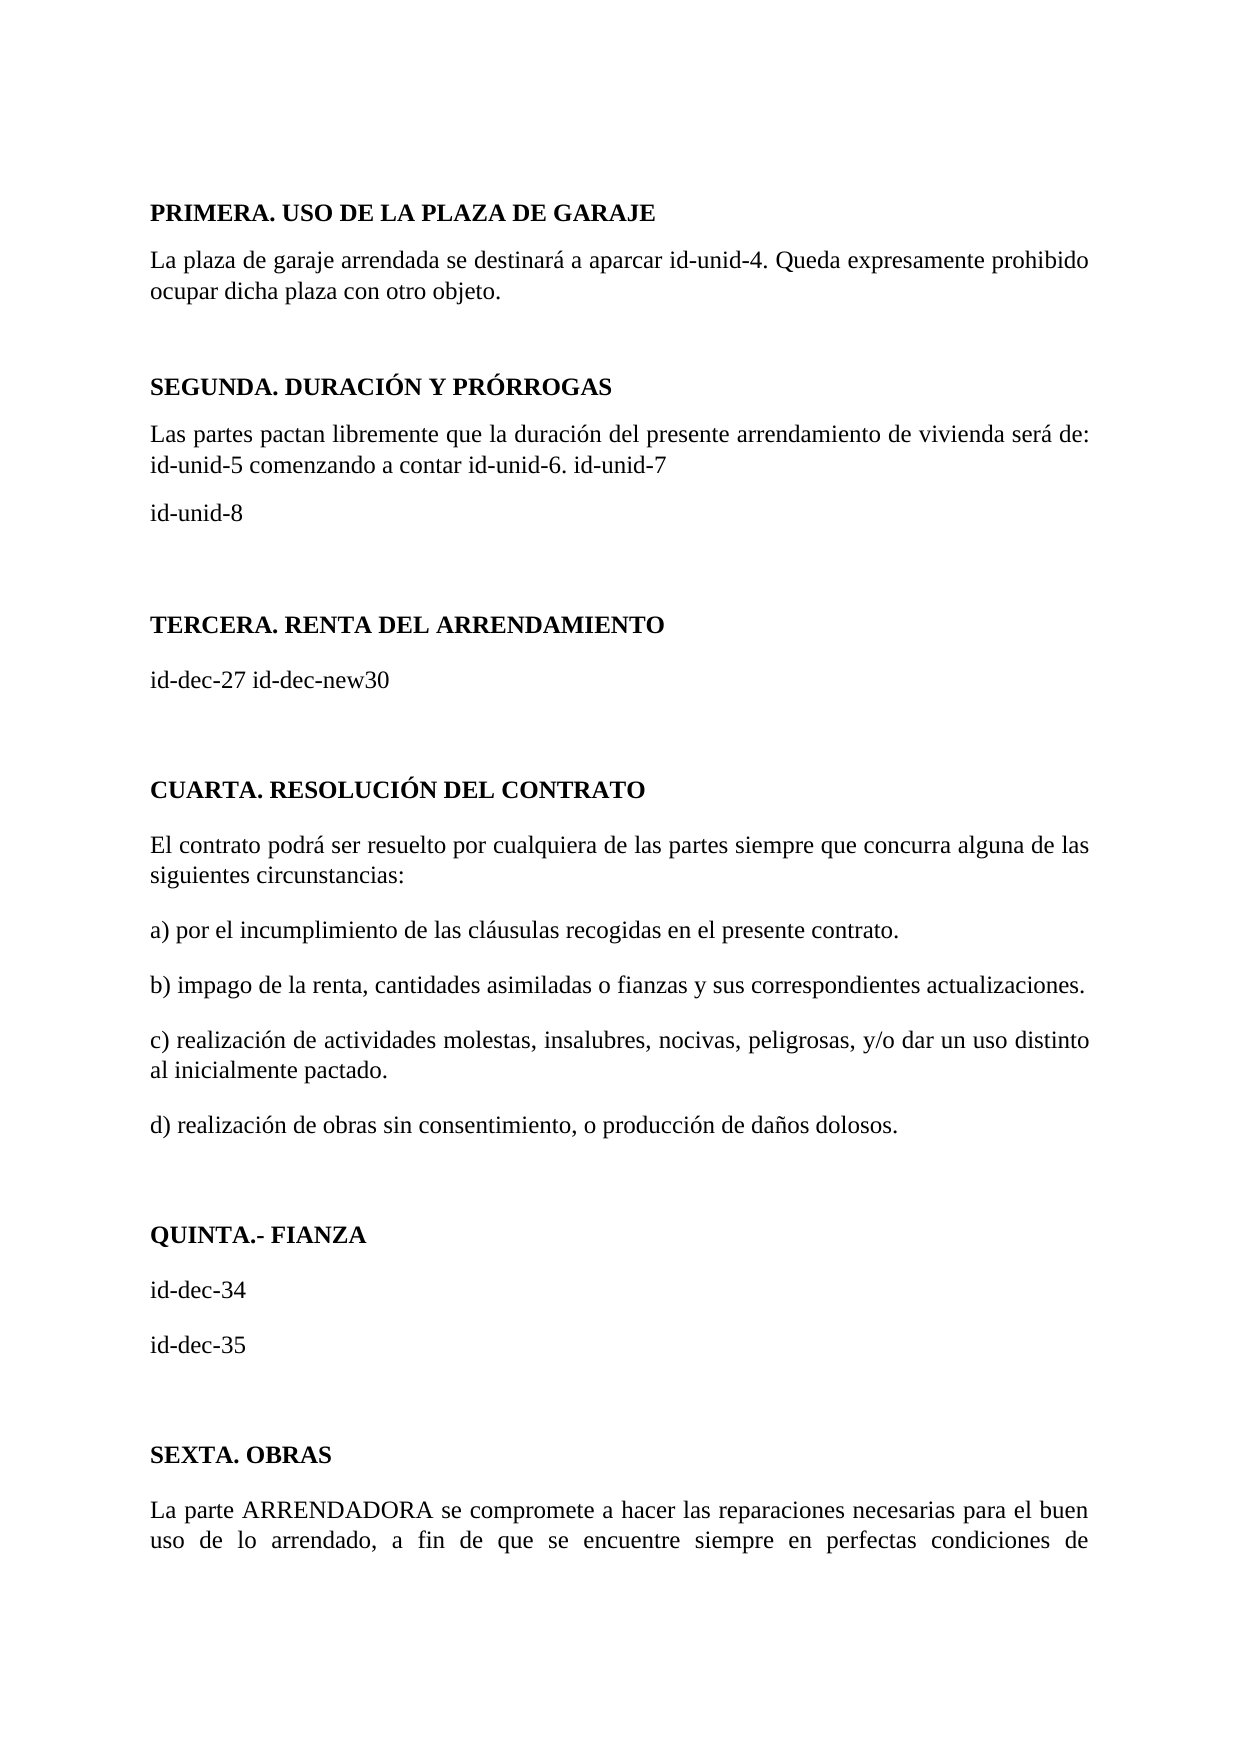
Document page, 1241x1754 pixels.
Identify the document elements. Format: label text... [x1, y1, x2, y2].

text El contrato podrá ser resuelto por cualquiera de las partes siempre que concurra alguna de las siguientes circunstancias: [150, 829, 1090, 889]
text SEGUNDA. DURACIÓN Y PRÓRROGAS [150, 372, 1090, 401]
text id-dec-34 [150, 1274, 1090, 1304]
text b) impago de la renta, cantidades asimiladas o fianzas y sus correspondientes actualizaciones. [150, 969, 1090, 999]
text La plaza de garaje arrendada se destinará a aparcar id-unid-4. Queda expresamente prohibido ocupar dicha plaza con otro objeto. [150, 245, 1090, 305]
text SEXTA. OBRAS [150, 1439, 1090, 1469]
text a) por el incumplimiento de las cláusulas recogidas en el presente contrato. [150, 914, 1090, 944]
text id-unid-8 [150, 498, 1090, 527]
text PRIMERA. USO DE LA PLAZA DE GARAJE [150, 198, 1090, 226]
text TERCERA. RENTA DEL ARRENDAMIENTO [150, 609, 1090, 639]
text QUINTA.- FIANZA [150, 1219, 1090, 1249]
text id-dec-35 [150, 1329, 1090, 1359]
text CUARTA. RESOLUCIÓN DEL CONTRATO [150, 774, 1090, 804]
text La parte ARRENDADORA se compromete a hacer las reparaciones necesarias para el buen uso de lo arrendado, a fin de que se encuentre siempre en perfectas condiciones de [150, 1494, 1090, 1554]
text c) realización de actividades molestas, insalubres, nocivas, peligrosas, y/o dar un uso distinto al inicialmente pactado. [150, 1024, 1090, 1084]
text d) realización de obras sin consentimiento, o producción de daños dolosos. [150, 1109, 1090, 1139]
text Las partes pactan libremente que la duración del presente arrendamiento de vivienda será de: id-unid-5 comenzando a contar id-unid-6. id-unid-7 [150, 419, 1090, 479]
text id-dec-27 id-dec-new30 [150, 664, 1090, 694]
